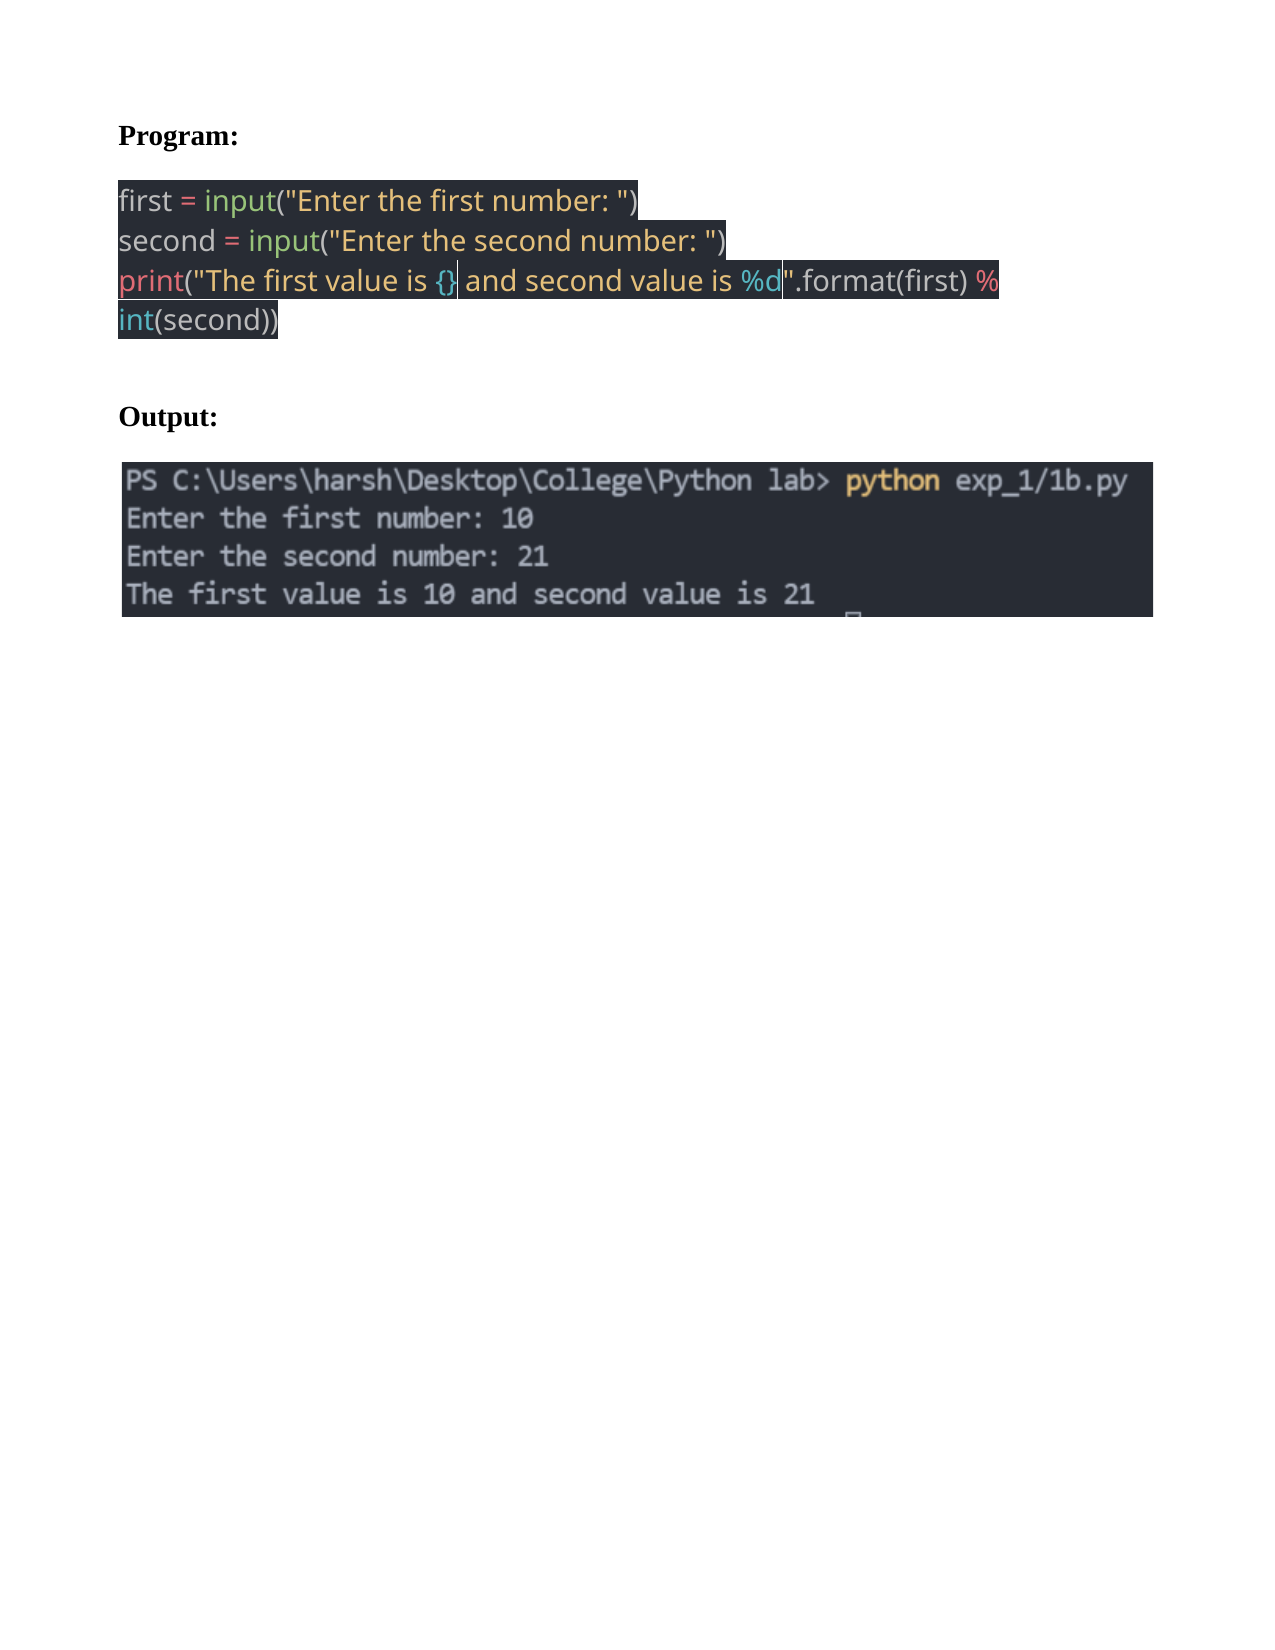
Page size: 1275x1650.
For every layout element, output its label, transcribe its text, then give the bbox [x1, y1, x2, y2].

text second = input("Enter the second number: ") [118, 220, 1157, 260]
text Program: [118, 118, 1157, 152]
text print("The first value is {} and second value is %d".format(first) % int(second)) [118, 260, 1157, 339]
picture [121, 462, 1154, 617]
text first = input("Enter the first number: ") [118, 180, 1157, 220]
text Output: [118, 399, 1157, 432]
